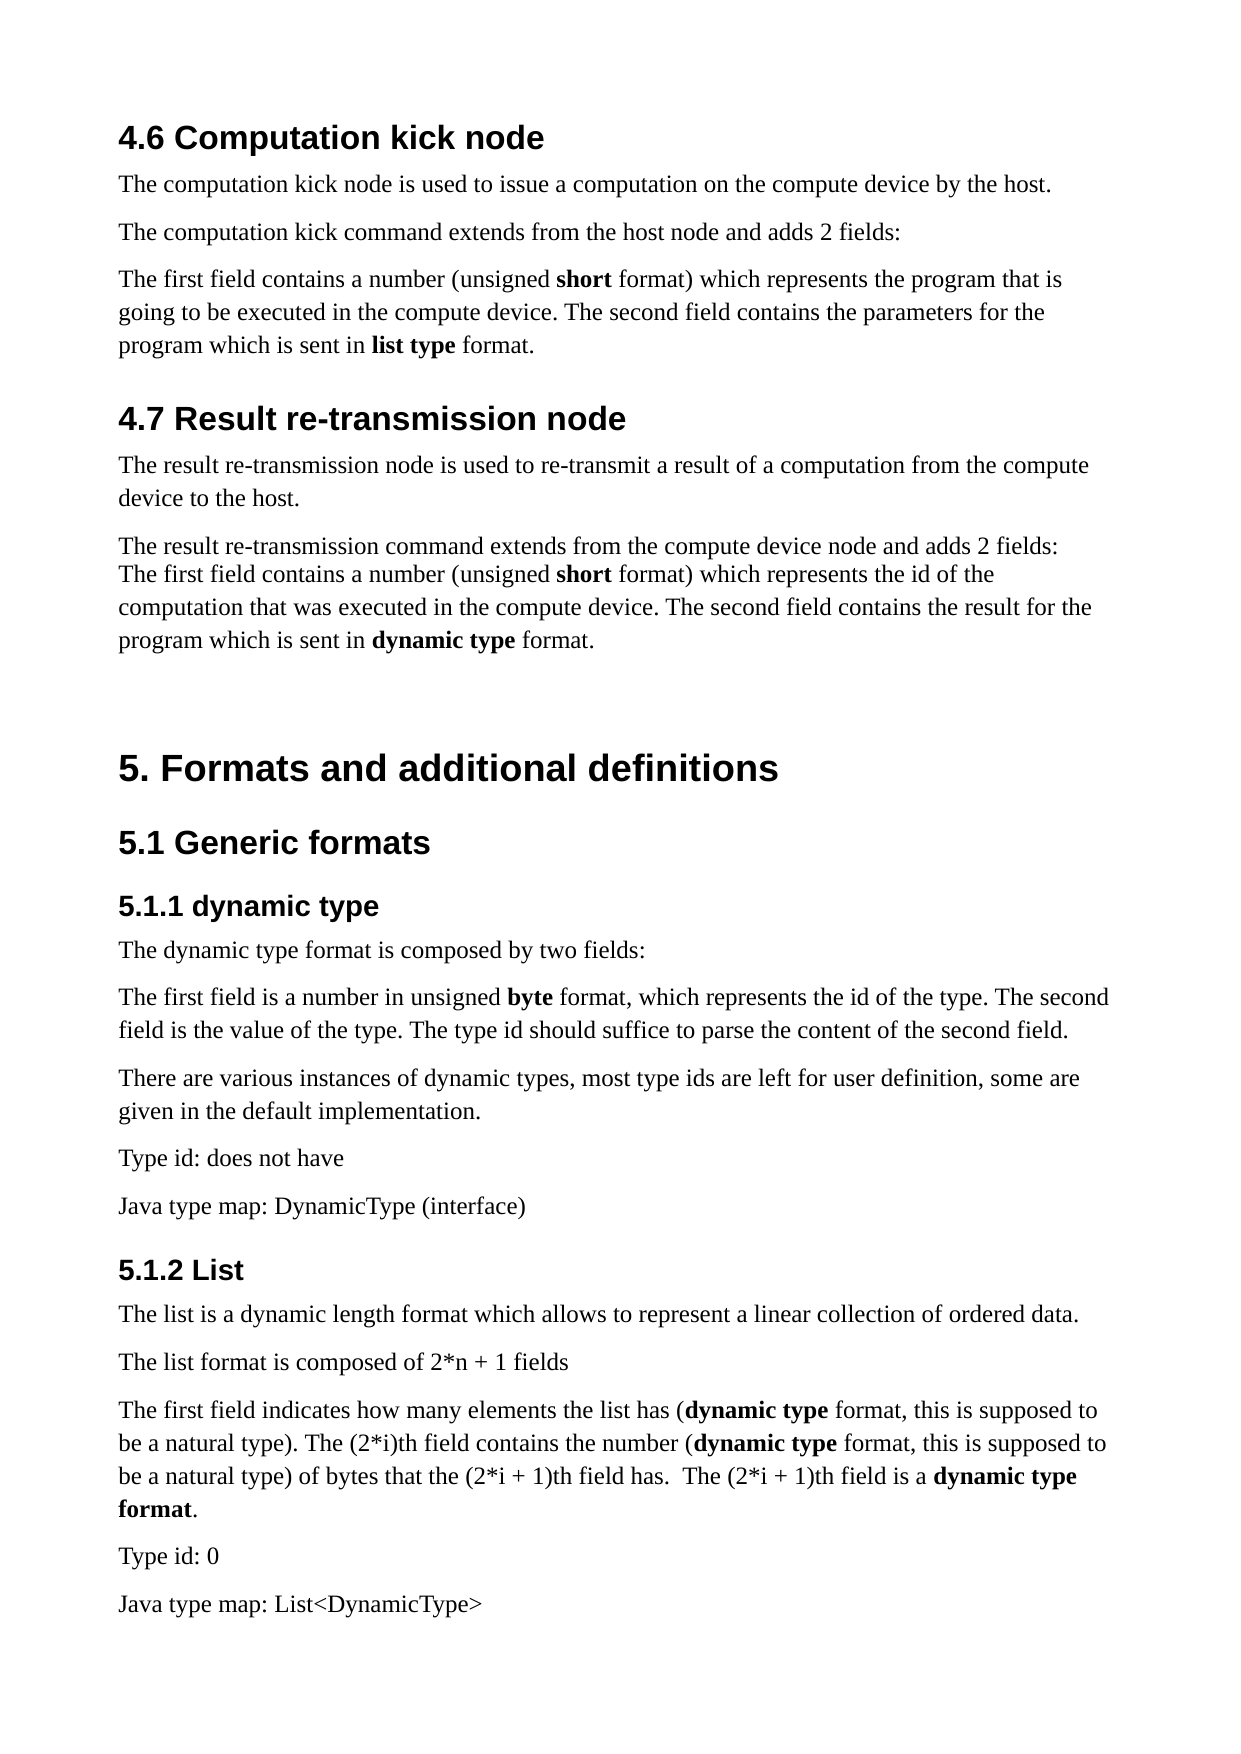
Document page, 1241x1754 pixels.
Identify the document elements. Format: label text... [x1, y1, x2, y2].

text The result re-transmission command extends from the compute device node and adds 2 fields: [118, 531, 1122, 559]
text The result re-transmission node is used to re-transmit a result of a computation from the compute device to the host. [118, 450, 1122, 512]
text Java type map: List<DynamicType> [118, 1589, 1122, 1618]
subtitle 4.6 Computation kick node [118, 118, 1122, 157]
text The first field contains a number (unsigned short format) which represents the program that is going to be executed in the compute device. The second field contains the parameters for the program which is sent in list type format. [118, 264, 1122, 359]
text The dynamic type format is composed by two fields: [118, 935, 1122, 963]
text The computation kick node is used to issue a computation on the compute device by the host. [118, 169, 1122, 198]
text There are various instances of dynamic types, most type ids are left for user definition, some are given in the default implementation. [118, 1063, 1122, 1125]
text The first field contains a number (unsigned short format) which represents the id of the computation that was executed in the compute device. The second field contains the result for the program which is sent in dynamic type format. [118, 559, 1122, 654]
text The list format is composed of 2*n + 1 fields [118, 1347, 1122, 1376]
subtitle 4.7 Result re-transmission node [118, 399, 1122, 438]
text The first field indicates how many elements the list has (dynamic type format, this is supposed to be a natural type). The (2*i)th field contains the number (dynamic type format, this is supposed to be a natural type) of bytes that the (2*i + 1)th field has. The (2*i + 1)th field is a dynamic type format. [118, 1395, 1122, 1523]
subtitle 5.1 Generic formats [118, 823, 1122, 861]
text Type id: does not have [118, 1143, 1122, 1172]
text The first field is a number in unsigned byte format, which represents the id of the type. The second field is the value of the type. The type id should suffice to parse the content of the second field. [118, 982, 1122, 1044]
text The computation kick command extends from the host node and adds 2 fields: [118, 217, 1122, 246]
subtitle 5.1.2 List [118, 1253, 1122, 1287]
subtitle 5. Formats and additional definitions [118, 746, 1122, 789]
text Java type map: DynamicType (interface) [118, 1191, 1122, 1220]
text Type id: 0 [118, 1541, 1122, 1570]
text The list is a dynamic length format which allows to represent a linear collection of ordered data. [118, 1299, 1122, 1328]
subtitle 5.1.1 dynamic type [118, 888, 1122, 922]
